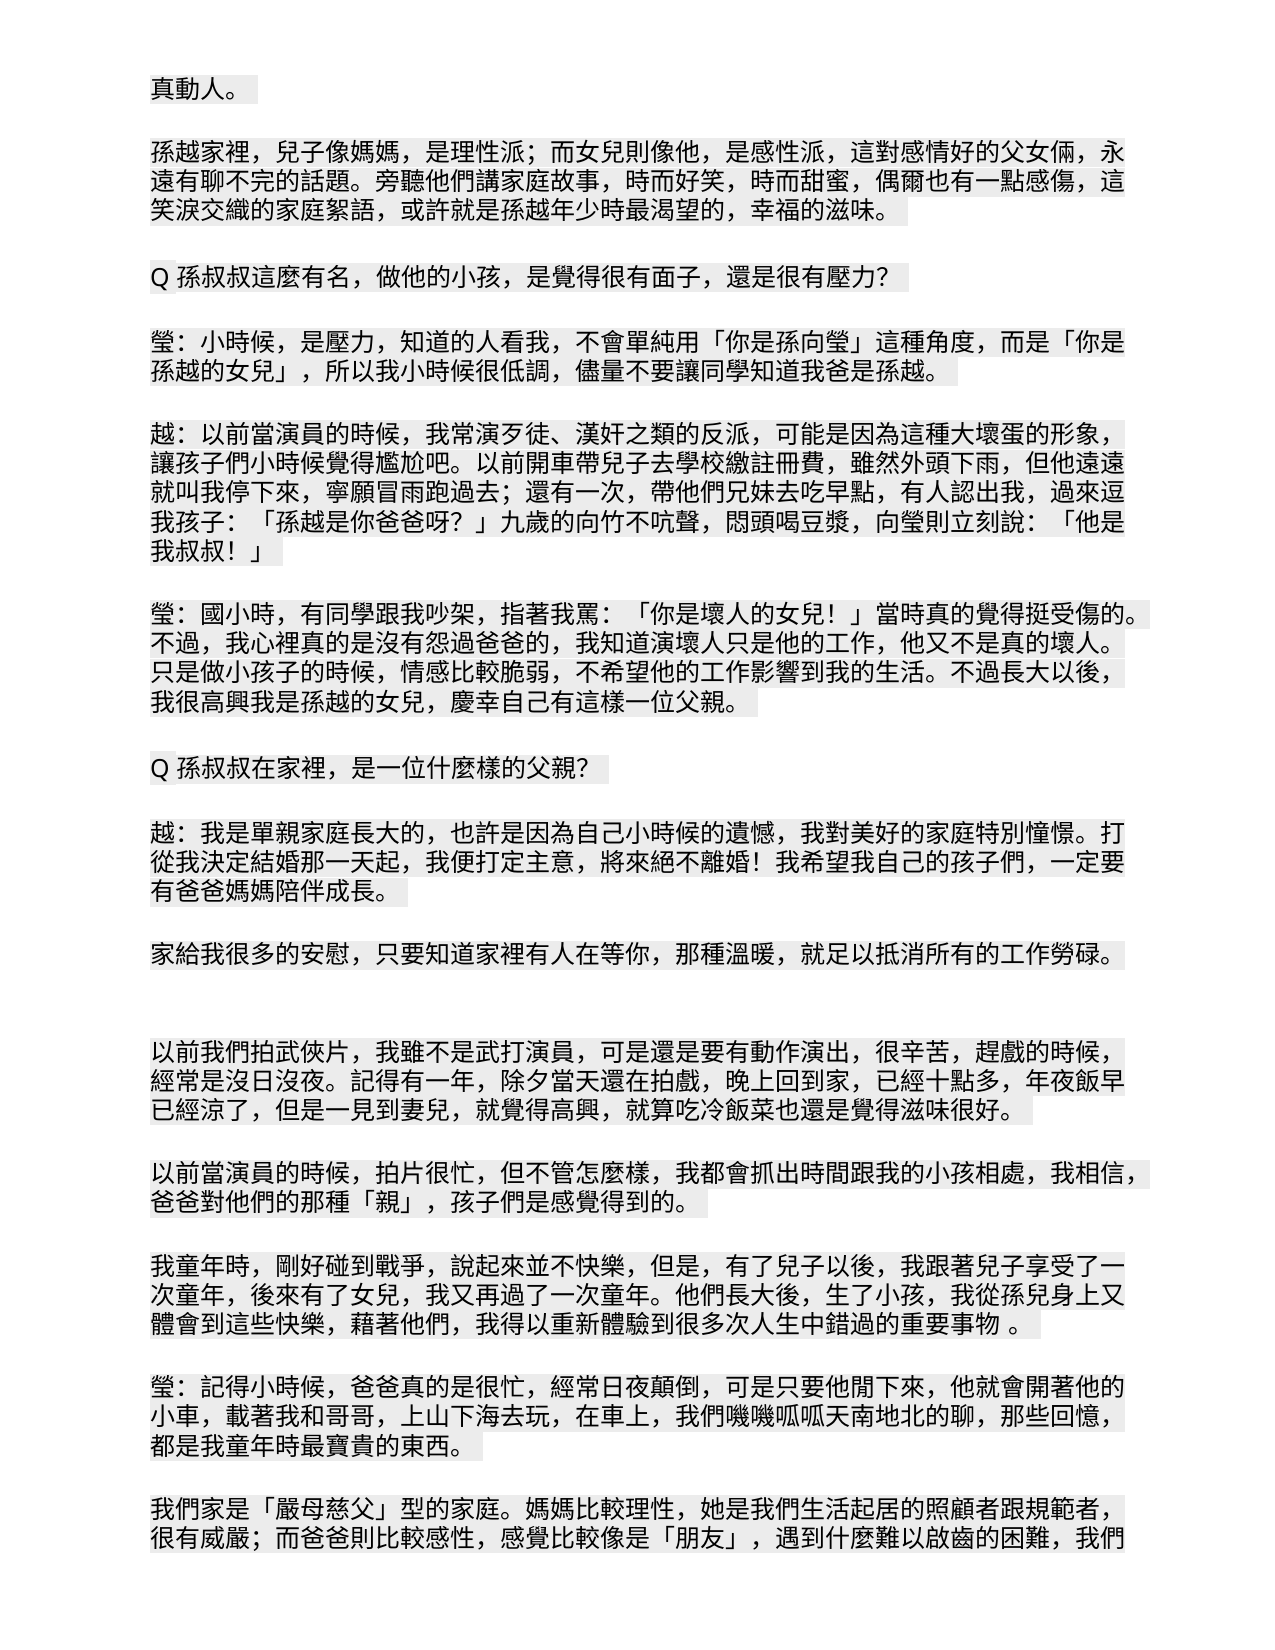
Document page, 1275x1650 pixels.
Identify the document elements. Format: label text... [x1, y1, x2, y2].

text 有件事常掛在心上，不是什麼重要的事，但總是不踏實，不過，使它圓滿的機會已經消失了。 人生有時候回頭看，你會覺得驚奇，原來你和某些人曾經有幸一同生活在這個星球上。直到有一天，天人永隔，你似乎才會發現，原來這樣一種交集並非常態，而是一種難得的賜福，稍縱即逝；在此一別，才是永恆，各自存在於陰陽兩個世界。 1989年的3月29日，我創辦了台灣第一個兒童福利團體。接著，4月4日兒童節，我在來自警方與情治單位無日無之的恐怖人身安全威脅與大軍壓境下發起台灣史上第一個針對兒童人權的遊行，訴求只有一個："開辦重症兒童免費醫療"。參與遊行者僅有50幾人，一大半是老弱婦孺，但全副武裝的軍警及鎮暴部隊卻足足有兩三百人，沿路高樓與天橋到處是情治人員錄影蒐證。 接著，我又和幾位同學在高雄街頭擺起攤位，拉起 "開辦重症兒童免費醫療" 的白布條，散發我寫的 "台灣的小孩不值錢:台灣兒童人權報告"。在那高壓統治年代，相當引人側目，並招來一連串慘烈的政治報復與懲罰；我沒料到我的人生與家庭會因此產生劇變，一連串痛苦悲劇自此展開。 有一天，在高雄大統百貨公司對面的街頭攤位上，遠遠有個人朝我們走來，在距離攤位仍有數公尺之遙時，隨即停下腳步，不願靠近攤位，大聲向我招手，要我過去。於是我就走了過去，問他有什麼事。算起來，那個人當年大約58歲，而我當時的年紀連他的一半都還不到。他看到我，立即劈頭就大喝一聲："這些全是你帶頭？你們這樣是在搞什麼？"接著便是一串數落，不外就是說我們不應該用這種方式讓政府難堪云云。 我知道他是誰，他是當年的大明星，剛好也就在那一年，1989年，他宣布說要退出影劇圈，全心投入公益事業。我看他火氣不小，沒搭腔，只回了一句話，原文忘了，大意是說 "管好你自己吧"，於是便掉頭離去。他在我背後氣得大罵，我聽到一句話說："我怎麼了？我怎麼了？我哪裏做錯了？" 於是我回頭遠遠看了他一眼，當下覺得自己是不是把話講太重了？ 這個人就是孫越。 孫越是老兵出身，隨國民黨來台，有點忠黨愛國。我知道他是好人，而我當年在政治態度上卻剛好站在他的對立面。都快30年了，當年街頭吵架那一幕，誰是誰非不重要了。重要的是，如果人生曾經教給我什麼，那就是讓我更加深信究竟是什麼樣的力量才能真正拯救這個世界；不是街頭狂飆，不是引刀成一快，更不是滿腦子權謀，機關算盡，而是那永恆不變的善良、無辜與真情。 孫越走了。雖不相識，但一個好人的離去，依然讓我有點夜不成眠。我最近常聽大陸一位年輕音樂家倪欏改編自巴哈的 WTC1 No. 2 in c minor BWV 847的曲子，如下。我想說卻說不上來的，就由音符來訴說吧： https://www.youtube.com/watch?v=MC44L5T0FVA 陳真 2018. 05. 03. ===================== 孫越、孫向瑩：有一個家，永遠等著我們 親子天下雜誌 文 李翠卿 2018-04-10 現年87歲的孫叔叔近日因病住院，引起各界關注，目前病情已控制，以下為三年多前接受親子天下採訪報導。 孫越今年八十四歲了。但不管他幾歲，大家還是習慣喊他「孫叔叔」，不是「孫伯伯」，也不是「孫爺爺」。 他永遠是那個詼諧逗趣的孫叔叔、那個諄諄叮嚀未歸少年「夜深了，趕快早點回家吧！」的慈祥孫叔叔。 這些年，孫越因為年事已高，因為重聽，戴上了助聽器，還「進廠大修」了許多次，切除了右上肺葉、裝了四支心臟支架、換了人工關節，但在心智與性情上，他仍是那個爽朗快活的孫叔叔。 「我爸一直都擁有很旺盛的好奇心，對新事物的接受度超高，比兒孫輩還會用那些新科技，」孫越最鍾愛的女兒孫向瑩笑說，父親十幾年前就申請了電子信箱，臉書問世以後，他不但有個人帳號，還開了粉絲頁，跟年輕人一樣，喜歡用line分享照片，還用平板電腦，一字一字寫了一本書，談他年輕時的故事。 孫越的成長過程極其顛沛。他出生隔年，就發生九一八事變，戰爭爆發，他整個童年，是在烽火中度過的。 而比烽火更無情的是：在他十一歲那年，父親在外頭有了女人，先是不愛回家，最後乾脆不告而別，遺棄了他們母子。 十五歲，才知媽媽不是親媽 而撫養孫越長大的媽媽，跟他並沒有血緣關係。他的生母生下他十天後就過世了，養大他的媽媽，是父親的續絃妻。後媽對他視若己出，即使被丈夫拋棄，她仍願意與這個孩子相依為命，對他的身世隻字未提。一直到孫越十五歲，後媽過世，他才輾轉知道，原來媽媽不是自己的親生母親。 十五歲，還是一個孩子，就失去雙親、流離失所，孫越跟著部隊四處漂泊，最後到了台灣，在這裡落地生根。 因為成長過程中的缺憾，孫越對家庭溫暖格外憧憬。結婚生子以後，他努力經營婚姻，陪伴兒女成長，小心翼翼守護著這得來不易的幸福。 和一般不善表達愛的老一輩不同，孫越從不吝於對妻兒親暱表達情意。孫越的書中常戲稱孫媽媽為「小護士」（孫越的妻子以前是野戰師的護士），問他是否在家裡就這麼叫孫媽媽，孫越哈哈大笑的說，當然不是，因為他在書裡這麼寫，還害老妻被一堆朋友調侃，「不過，一直到現在，她在我的心目中，的確還是當年那個甜甜的小護士。」 孫越用他滄桑而又溫暖的沙啞煙嗓，緩緩說出這句話，聽起來絲毫沒有肉麻感，只覺得率真動人。 孫越家裡，兒子像媽媽，是理性派；而女兒則像他，是感性派，這對感情好的父女倆，永遠有聊不完的話題。旁聽他們講家庭故事，時而好笑，時而甜蜜，偶爾也有一點感傷，這笑淚交織的家庭絮語，或許就是孫越年少時最渴望的，幸福的滋味。 Q 孫叔叔這麼有名，做他的小孩，是覺得很有面子，還是很有壓力？ 瑩：小時候，是壓力，知道的人看我，不會單純用「你是孫向瑩」這種角度，而是「你是孫越的女兒」，所以我小時候很低調，儘量不要讓同學知道我爸是孫越。 越：以前當演員的時候，我常演歹徒、漢奸之類的反派，可能是因為這種大壞蛋的形象，讓孩子們小時候覺得尷尬吧。以前開車帶兒子去學校繳註冊費，雖然外頭下雨，但他遠遠就叫我停下來，寧願冒雨跑過去；還有一次，帶他們兄妹去吃早點，有人認出我，過來逗我孩子：「孫越是你爸爸呀？」九歲的向竹不吭聲，悶頭喝豆漿，向瑩則立刻說：「他是我叔叔！」 瑩：國小時，有同學跟我吵架，指著我罵：「你是壞人的女兒！」當時真的覺得挺受傷的。不過，我心裡真的是沒有怨過爸爸的，我知道演壞人只是他的工作，他又不是真的壞人。只是做小孩子的時候，情感比較脆弱，不希望他的工作影響到我的生活。不過長大以後，我很高興我是孫越的女兒，慶幸自己有這樣一位父親。 Q 孫叔叔在家裡，是一位什麼樣的父親？ 越：我是單親家庭長大的，也許是因為自己小時候的遺憾，我對美好的家庭特別憧憬。打從我決定結婚那一天起，我便打定主意，將來絕不離婚！我希望我自己的孩子們，一定要有爸爸媽媽陪伴成長。 家給我很多的安慰，只要知道家裡有人在等你，那種溫暖，就足以抵消所有的工作勞碌。 以前我們拍武俠片，我雖不是武打演員，可是還是要有動作演出，很辛苦，趕戲的時候，經常是沒日沒夜。記得有一年，除夕當天還在拍戲，晚上回到家，已經十點多，年夜飯早已經涼了，但是一見到妻兒，就覺得高興，就算吃冷飯菜也還是覺得滋味很好。 以前當演員的時候，拍片很忙，但不管怎麼樣，我都會抓出時間跟我的小孩相處，我相信，爸爸對他們的那種「親」，孩子們是感覺得到的。 我童年時，剛好碰到戰爭，說起來並不快樂，但是，有了兒子以後，我跟著兒子享受了一次童年，後來有了女兒，我又再過了一次童年。他們長大後，生了小孩，我從孫兒身上又體會到這些快樂，藉著他們，我得以重新體驗到很多次人生中錯過的重要事物 。 瑩：記得小時候，爸爸真的是很忙，經常日夜顛倒，可是只要他閒下來，他就會開著他的小車，載著我和哥哥，上山下海去玩，在車上，我們嘰嘰呱呱天南地北的聊，那些回憶，都是我童年時最寶貴的東西。 我們家是「嚴母慈父」型的家庭。媽媽比較理性，她是我們生活起居的照顧者跟規範者，很有威嚴；而爸爸則比較感性，感覺比較像是「朋友」，遇到什麼難以啟齒的困難，我們可能不敢跟媽媽講，只敢找爸爸商量。 我高中時，有一陣子念得很痛苦，挫折得想休學，但是這種想法不能跟媽媽講，她可能一急就跳起來，我就不敢講下去了。要講，只能跟爸爸講，爸爸都會先安靜聽我講我的苦衷，之後再陪我禱告，跟我一起想辦法。 那次想休學，也是爸爸想了個折衷的辦法，找了個學姊來指點我，說如果還是不行，到時候再休學也不遲。最後，我過了這一關，沒有休學、順利完成了學業，成績也還不錯。 我爸有一種能讓人安心吐露心事的特殊魅力。我已經過世的公公，是那種很嚴肅的家長，我先生跟我公公講話，要畢恭畢敬的說：「爸，我有件事要跟你報告一下。」這樣的男性，應該是不擅長表達自己感受的，可是，他跟我爸爸在一起的時候，竟然可以分享一些內心深處的感覺，這真的很奇妙。 Q 你們家好像有一個愛家守則？能談談你當初訂定這個守則的出發點嗎？ 越：那個「守則」也不是硬規矩，只是我自己對於家庭的一種期許，這些守則總歸起來就是：你光心裡「覺得」愛家是不行的，一定要有行動才可以。 行動有很多種方式，尤其現在很方便，人人有手機，隨時都可以用手機表達對家人的關懷。可是有一點要注意的是，人與人之間，一定還是要有面對面的關懷，才能夠感受到那個「親」哪。 就好比一個遊子，偶爾想起來了，給爸媽發個簡訊，固然是好，但明明很多時候有空閒，卻懶得回家看父母，那些簡訊，就只是敷衍了。其實，很多行動也不花太多時間，就算只是吃頓飯，就能營造出那種親密感。 瑩：「愛家守則」裡的第一條：「一週一定要有一次家庭活動」，我們家真的很重視。以前小時候可能是出遊，我們各自成家後，則通常是家族聚餐。我哥結婚後，他們每週三都會回家吃晚餐，我還沒出嫁時，每週都很期待哥哥回家的這一天 。 後來我結婚了，我也比照辦理，選一天回去陪爸媽吃飯。有時候，則跟哥哥家約同一天，來個「大集合」。我不僅對我娘家如此，我覺得我婆家也應該享受到這種天倫美好，每週，我也另撥一天給公婆。 現在我的小孩都二十歲了，他們從小就知道，除非有很重要的約會，才可以「請假」，否則每週都有一餐是要跟爺爺奶奶吃，還有一天則是要跟公公婆婆（外公外婆）吃。如果將來我的孩子成家，倘若他們住得不遠，我也會希望延續這個傳統 。 記得有一次去美容院洗頭，老闆娘隨口跟我聊：「你待會兒要去哪裡？」我說：「等一下要跟我婆婆出去吃飯。」隔壁有個跟我婆婆年紀差不多的阿姨，聽了露出很羨慕的表情：「好好哦，我也好希望我兒子媳婦來找我吃飯⋯⋯」 那個阿姨的眼神，讓我有點心疼，其實很多老人家都很希望兒女回來團聚，只是一方面不好意思提出請求，二方面怕小孩忙，麻煩孩子。但說真的，現在吃飯也不麻煩，全家人偶爾上上小館子也很有情調啊 。 越：我看重吃飯，是因為吃飯是一種聯絡感情的方式。向瑩公公走了以後，每年除夕，我們乾脆把她婆婆也請來家裡，一大家子十幾口人，一桌子圍爐吃年夜飯，熱鬧溫馨，那個「家」的感覺就出來了。 Q 很多老一輩的人不善於表達感情，孫叔叔好像完全沒這困擾？ 瑩：我爸爸很細心，他一直都很會表達情感。我家有一個年曆，爸爸會把全家人的生日統統寫在上面，我們結婚以後，他就把我們另一半的生日也寫上去，各自有了孩子以後，又再加添上去，我們生日時，他定會捎上問候。不只生日，我當媽媽以後，母親節時，還收過爸爸送的禮物，祝我母親節快樂。 他也是很會對妻子示愛的男人。如果出國工作，都會幫我媽媽帶小禮物回來，平常在家裡，也常寫小紙條給媽媽，我媽媽有時候也會寫給他，說真的我也很好奇上面寫些什麼，我猜應該是噓寒問暖吧？「天氣冷了，要多穿件衣服啊。」之類的？ 越：哼，那多沒意思呀，我們的留言可要俏皮多了......（孫叔叔此時展示了手機上的一張照片，是孫媽媽留給他的小紙條，上頭寫著：「越：你要好好照顧自己，因為你知道我少不了你。」甜蜜得讓在場眾人驚呼）。 瑩：他們現在雖是老夫老妻，還經常兩人一起出去約會，有時我一整天都找不到他們，後來才聽爸爸說：「我們今天有點無聊，兩人一起搭公車去溜達了。」 夫妻倆感情好得很。 Q 這些年來，你們家也經歷過好幾次可能失去彼此的難關（編按：除了孫越動了幾次大手術，孫向瑩生第二胎時，還曾因血崩失血三千西西，險些喪命 ），你們當時是怎麼熬過來的？ 越：因為我信耶穌，我這輩子，無論受傷、生病、遭遇困難，我都可以坦然接受那是上帝的旨意，不害怕，也不怨恨。 可是，當自己女兒血崩時，我卻完全恐懼、無助了，我知道生命是在上帝手中的，我不住禱告：「主啊，求祢還我從前的向瑩！」可是我真的不知道，上帝會不會應允我，雖然我知道，就算向瑩沒熬過來，她的歸處也是確定的，我們有一天會再重逢（指上天堂），但知道是一回事，情緒又是另一回事，那個夜，真的是很漫長。 後來向瑩脫離險境，從開刀房推到加護病房時，我心裡很有感觸，我們真的不知道，明天會發生什麼事，我想到一些事情，我們唯一能做的，就是每一天珍惜當下的關係。若上帝哪天真的帶走誰，我們會難過，但至少不會太遺憾。 瑩：爸爸對於生病，真的很淡定。他每次住院，雖然身體可能很不舒服，但我爸無論何時看起來都是很喜樂的樣子，有人來探訪他，若不是基督徒，他還趁機抓著人家一起禱告。 我記得他告訴我他有肺腺癌的那天，我正要去接小孩，爸爸打電話來，語氣很平靜：「向瑩，我去醫院檢查，疑似我肺部有一點問題，我接下來可能要開刀。我不擔心，我知道上帝掌管我前面的路，我只是要通知你一聲。 」 我聽到爸爸這樣講，眼淚當場就掉下來，我掉淚，主要倒不是擔心我爸爸，而是為擔心我媽媽。爸爸的信仰很堅定，加上長年推動安寧照護，我知道他可以從容應對這一切，可是，我媽媽這一生都這麼倚賴我爸爸，她該怎麼辦？ 每一次爸爸進出醫院，媽媽都很憂慮，去年，我爸動了人工關節手術，我媽寸步不離陪病，爸爸看起來還好，但媽媽一下子憔悴了好多，我知道，她真的非常害怕會失去她的老伴。如果生死可以選擇，我真的寧願是我媽媽先走一步，若是我爸先走，我難以想像媽媽會有多傷痛。 Q 孫叔叔平常有試著開導孫媽媽嗎？ 越：我有啊，隨時都在開導她，只是，這件事情還是得當事人自己想通呀。 但，我也深信，愛是很奇妙的東西。有時候，有些人會因為太愛對方，自己變得很脆弱；可是，真的遇到大事時，這人可能又是家裡最堅強的。 記得向瑩五歲時，曾出過一次嚴重的車禍，我當時人在香港拍戲，孫媽媽怕干擾我，完全沒告訴我，一個人默默解決了這件事。一個月後我拍完戲下了飛機，他們在機場接我， 我才知道女兒出過事，她（孫媽媽）也有很堅強的一面。 而且，就算我離開，我們的家、兒女都還在。而家的好處就是，在家人有需要或困難時，可以隨時彼此呼應、給予支持與安慰。其餘的，就交給上帝吧。 孫叔叔的愛家守則： 一週要有一次家庭活動。 ‧對家人一週要有一次主動關懷。 ‧盡可能解決家人的問題。 ‧讓家庭充滿樂趣。 ‧常與家人分享心情，尤其是遇到困難的時候。 ‧告訴家人「你對我的意義有多大」。 ‧用正確的言語行為面對家人的批評責難。 《如歌年少．孫越My Stage My Dream》 （本文轉載自「親子天下」，僅反映專家作者意見，不代表本社立場） ================== 孫越形象如慈父! 幼時身世坎坷進而從軍 孫越1946年從軍，部隊團體生活找到歸屬感。幼時家庭不圓滿，孫越未曾感受家庭溫暖。 台視 2018-5-2 綜合新聞 孫叔叔孫越，因為主持過節目「孫叔叔說故事」，而有此暱稱，形象正面溫暖如同慈父，其實他幼時身世坎坷，10歲時，父親離家，15歲母親過世，進而從軍，之後成為台視演員，主持台視綜藝節目，造成轟動，孫越因為從小家庭破碎，成家後更珍惜家，之所以從軍過，也跟成長背景有關。 用藝人的身分，孫越向台下的老兵致敬，其實孫越也曾是一名老兵，在出道前，他當兵的經歷豐富，祖籍在中國大陸浙江省餘姚縣，東北瀋陽出生，孫越1946年從軍，在軍中的團體生活，讓他找到期盼已久的歸屬感，和同袍並肩作戰，數饅頭過生活，孫越不覺得苦，反而樂在其中，因為他從小家庭破碎，身世坎坷，不曾感受過家的溫暖就因為幼時家庭的不圓滿，讓他決定從軍也因此填補了內心的孤單。 ===================== 鼻酸童年曝光…孫越自揭往事 曾「不怕死」抗大陸砲彈 2018/05/02 三立新聞 娛樂中心／綜合報導 在1989年拍完電影《兩個油漆匠》後，孫越就宣布退出演藝圈，只從事公益性的演出並積極在各個公益活動，並以自己的經歷來奉勸大家戒菸。雖然孫越成功戒掉菸癮，但仍不幸於2007年遭確診罹患肺腺癌，接受手術治療的他不畏生死，把握當下地活著，不料近來卻因慢性阻塞性肺疾病頻繁進出醫院，最後於昨（1）日晚間在台大病逝，噩耗傳出讓許多人相當難過，其中好友張小燕更大呼一個字「痛」。 孫越離開，許多熟知他作品的粉絲也相當不捨，紛紛在臉書上發文懷念，但除了影視作品外，其實孫越背後還有鮮少人知道的軍旅故事。向來積極投入公益的孫越，3、4年前曾接受過專訪，他透露其實自己會那麼喜歡團體生活全是因為「孤單」！原來向來給人溫暖形象的孫越其實相當渴望「家」，但這個故鄉老家隨著年紀越來越大，早已變得模糊。 據悉，孫越10歲時父親就離家，而到了他15歲時母親就過世，獨子的他自小無父無母，原本已破碎的家瞬間完全沒了，讓他覺得更孤單、寂寞，所以很喜歡交朋友和團體生活，也因此讓他決定加入青年軍，跟著軍中弟兄一起生活、受訓和作戰等，最後更一起跟著軍隊來到台灣。回憶過往，當年孫越在受訪時幾度哽咽，他說自己一生最深刻的事就是在軍中劇團的歲月，對他來說故鄉老家早已模糊，所以心中的家大概就是「陪我成長的軍隊」。 ▲對孫越來說，心中的家是陪他成長的軍隊。（圖／翻攝自臺灣故事島YouTube） 會如此喜歡演戲，孫越生前曾說，其實原本是5歲大時被逼著學京劇，沒想到因此種下興趣基礎，後來加入軍隊也參與了軍中劇隊，讓他從此愛上演戲。但演過那麼多戲，孫越曾說，最深刻的莫過於就是「砲彈射來都要繼續演」，在當年金門八二三砲戰時，雖然狀況危急，但他們仍不忘演戲，曾經砲彈都打到附近了，自己剛好在演戲，不過也是趴下等待安全後站起來繼續演，孫那時提及此事時滿臉得意，更笑說自己也很佩服那年紀的自己，真的很勇敢也很敬業。 ========================= 曾承諾讓太太先死…孫越失約先走一步 三立新聞網 setn.com 2018年5月2日 娛樂中心／綜合報導 孫越與尤晶瑩在大鵬話劇隊認識，相戀6年後，在39歲那年步入婚姻，並陸續生下一雙兒女，雖然2人的個性迥異，一個溫和、一個急躁，但感情仍然深厚，彼此相知相惜。 ▲孫越與尤晶瑩攜手走過近60年。（圖／翻攝自臉書） 孫越曾經歷心臟、肺腺癌的手術，對於死亡早就看淡，他2009年受訪時，透露平時和老婆就會談到生死議題，尤晶瑩認為孫越比較堅強，希望自己能夠先走，「我先走，你可以全心做你的公益，我不攪和你」，孫越反問：「如果是我先死呢？」沒想到尤晶瑩情緒激動落淚，直說：「我會每天哭，每天不吃飯，每天不出門，每天在家裡哭。」他連忙安慰老婆，並答應「還是妳先走吧」，儘管許下了承諾，最終孫越仍然不敵病魔先走了一步，令人不勝唏噓。 ==================== 孫越訪談： https://www.youtube.com/watch?v=cxcAgRCEzZ8 [150, 75, 1125, 1553]
